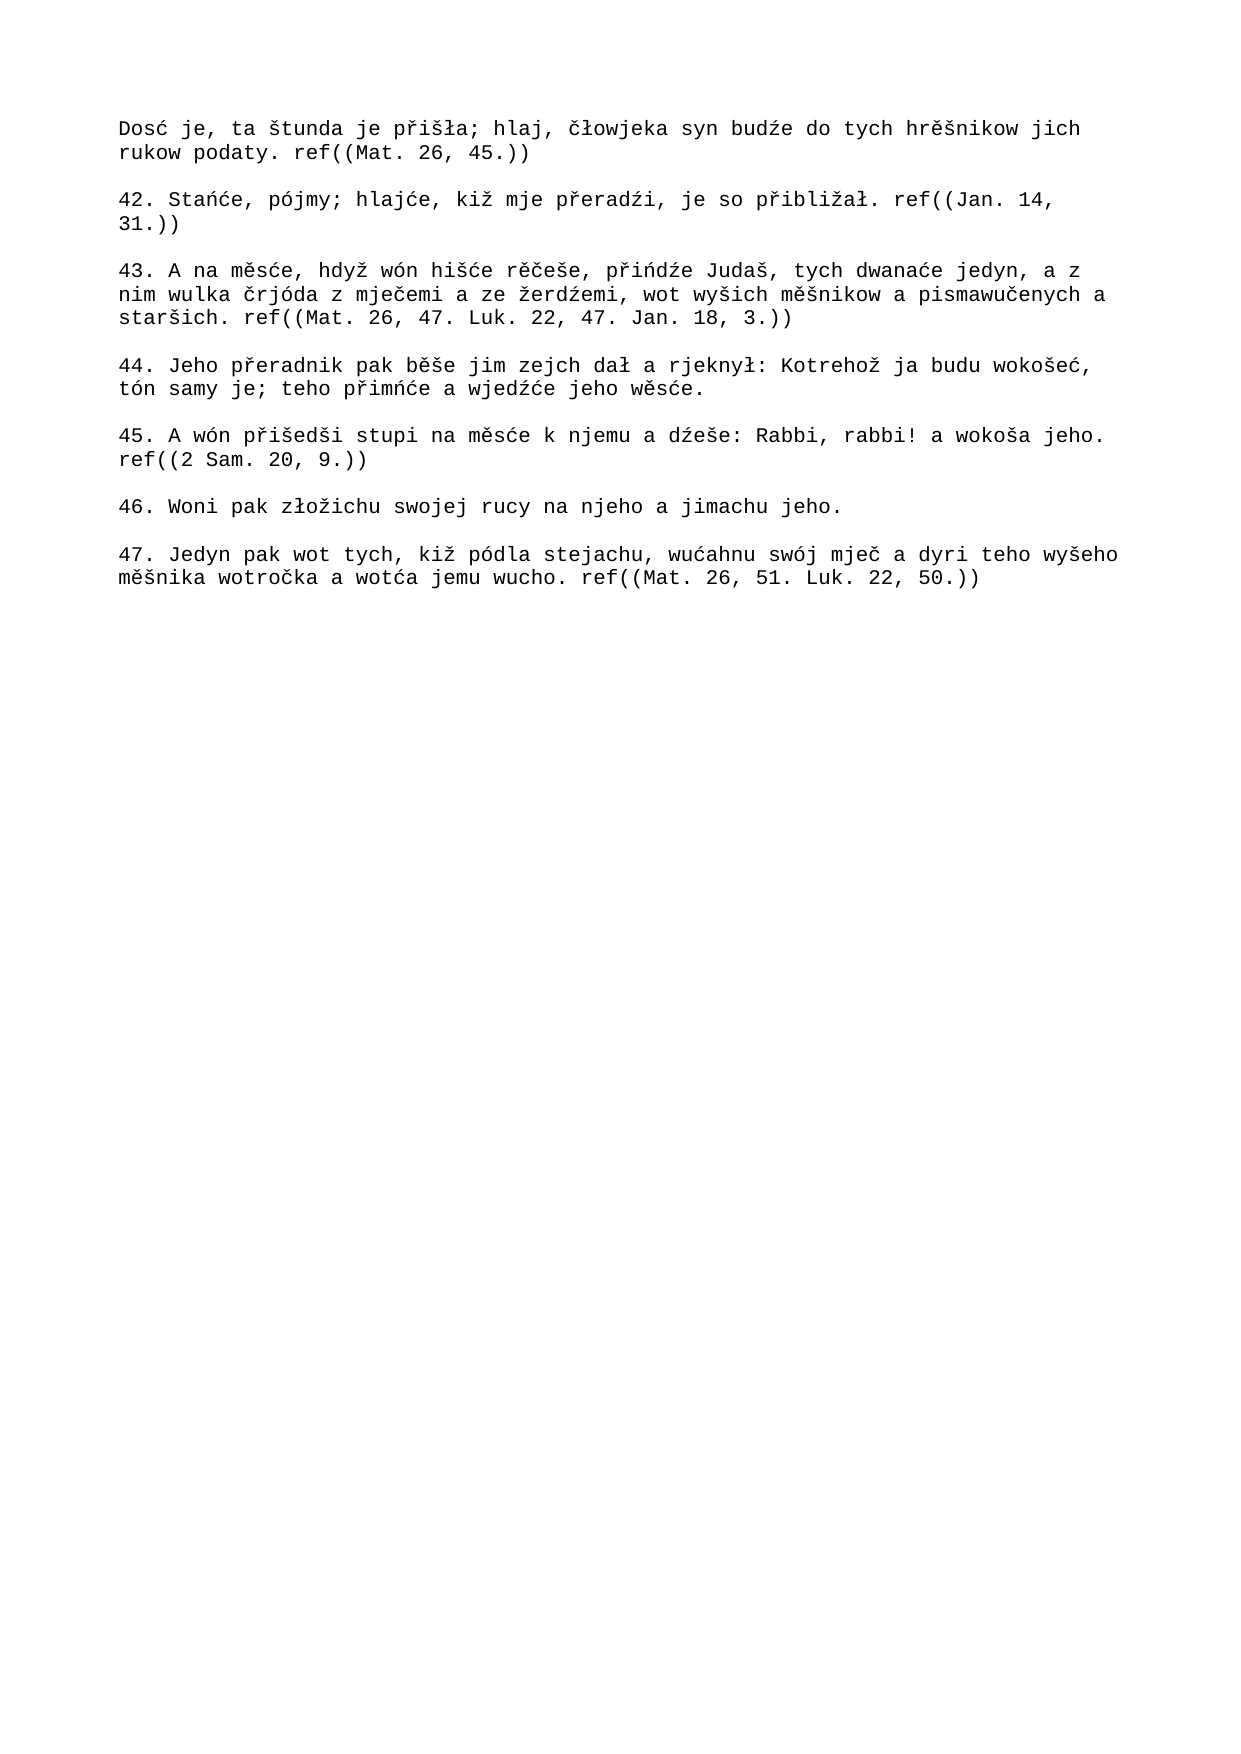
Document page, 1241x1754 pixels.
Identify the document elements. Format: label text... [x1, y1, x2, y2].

text 43. A na měsće, hdyž wón hišće rěčeše, přińdźe Judaš, tych dwanaće jedyn, a z nim wulka črjóda z mječemi a ze žerdźemi, wot wyšich měšnikow a pismawučenych a staršich. ref((Mat. 26, 47. Luk. 22, 47. Jan. 18, 3.)) [118, 260, 1122, 331]
text 47. Jedyn pak wot tych, kiž pódla stejachu, wućahnu swój mječ a dyri teho wyšeho měšnika wotročka a wotća jemu wucho. ref((Mat. 26, 51. Luk. 22, 50.)) [118, 544, 1122, 591]
text 45. A wón přišedši stupi na měsće k njemu a dźeše: Rabbi, rabbi! a wokoša jeho. ref((2 Sam. 20, 9.)) [118, 426, 1122, 473]
text 44. Jeho přeradnik pak běše jim zejch dał a rjeknył: Kotrehož ja budu wokošeć, tón samy je; teho přimńće a wjedźće jeho wěsće. [118, 354, 1122, 402]
text 46. Woni pak złožichu swojej rucy na njeho a jimachu jeho. [118, 496, 1122, 520]
text 42. Stańće, pójmy; hlajće, kiž mje přeradźi, je so přibližał. ref((Jan. 14, 31.)) [118, 189, 1122, 236]
text Dosć je, ta štunda je přišła; hlaj, čłowjeka syn budźe do tych hrěšnikow jich rukow podaty. ref((Mat. 26, 45.)) [118, 118, 1122, 165]
